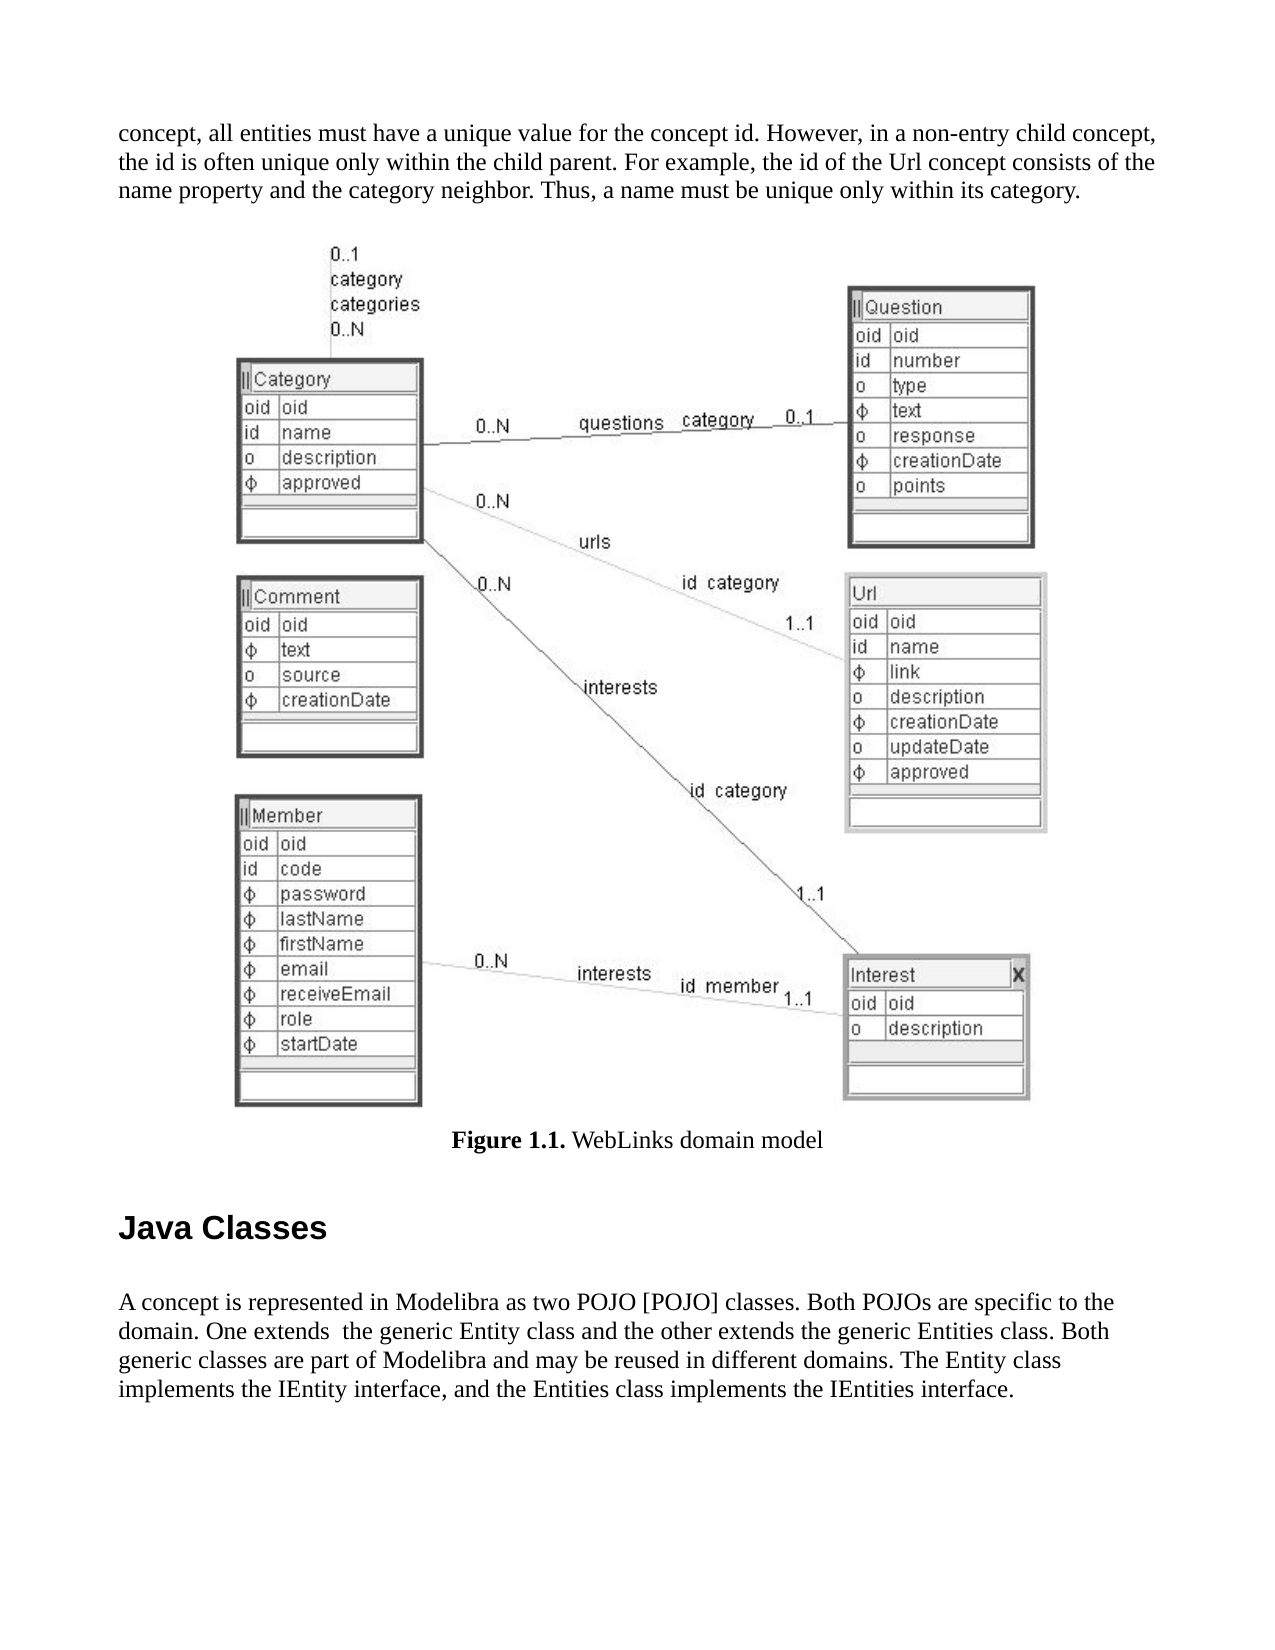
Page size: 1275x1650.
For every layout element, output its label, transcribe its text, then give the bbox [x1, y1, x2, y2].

subtitle Java Classes [118, 1208, 1157, 1246]
picture [210, 233, 1065, 1126]
text A concept is represented in Modelibra as two POJO [POJO] classes. Both POJOs are specific to the domain. One extends the generic Entity class and the other extends the generic Entities class. Both generic classes are part of Modelibra and may be reused in different domains. The Entity class implements the IEntity interface, and the Entities class implements the IEntities interface. [118, 1287, 1157, 1402]
text concept, all entities must have a unique value for the concept id. However, in a non-entry child concept, the id is often unique only within the child parent. For example, the id of the Url concept consists of the name property and the category neighbor. Thus, a name must be unique only within its category. [118, 118, 1157, 204]
text Figure 1.1. WebLinks domain model [118, 233, 1157, 1154]
